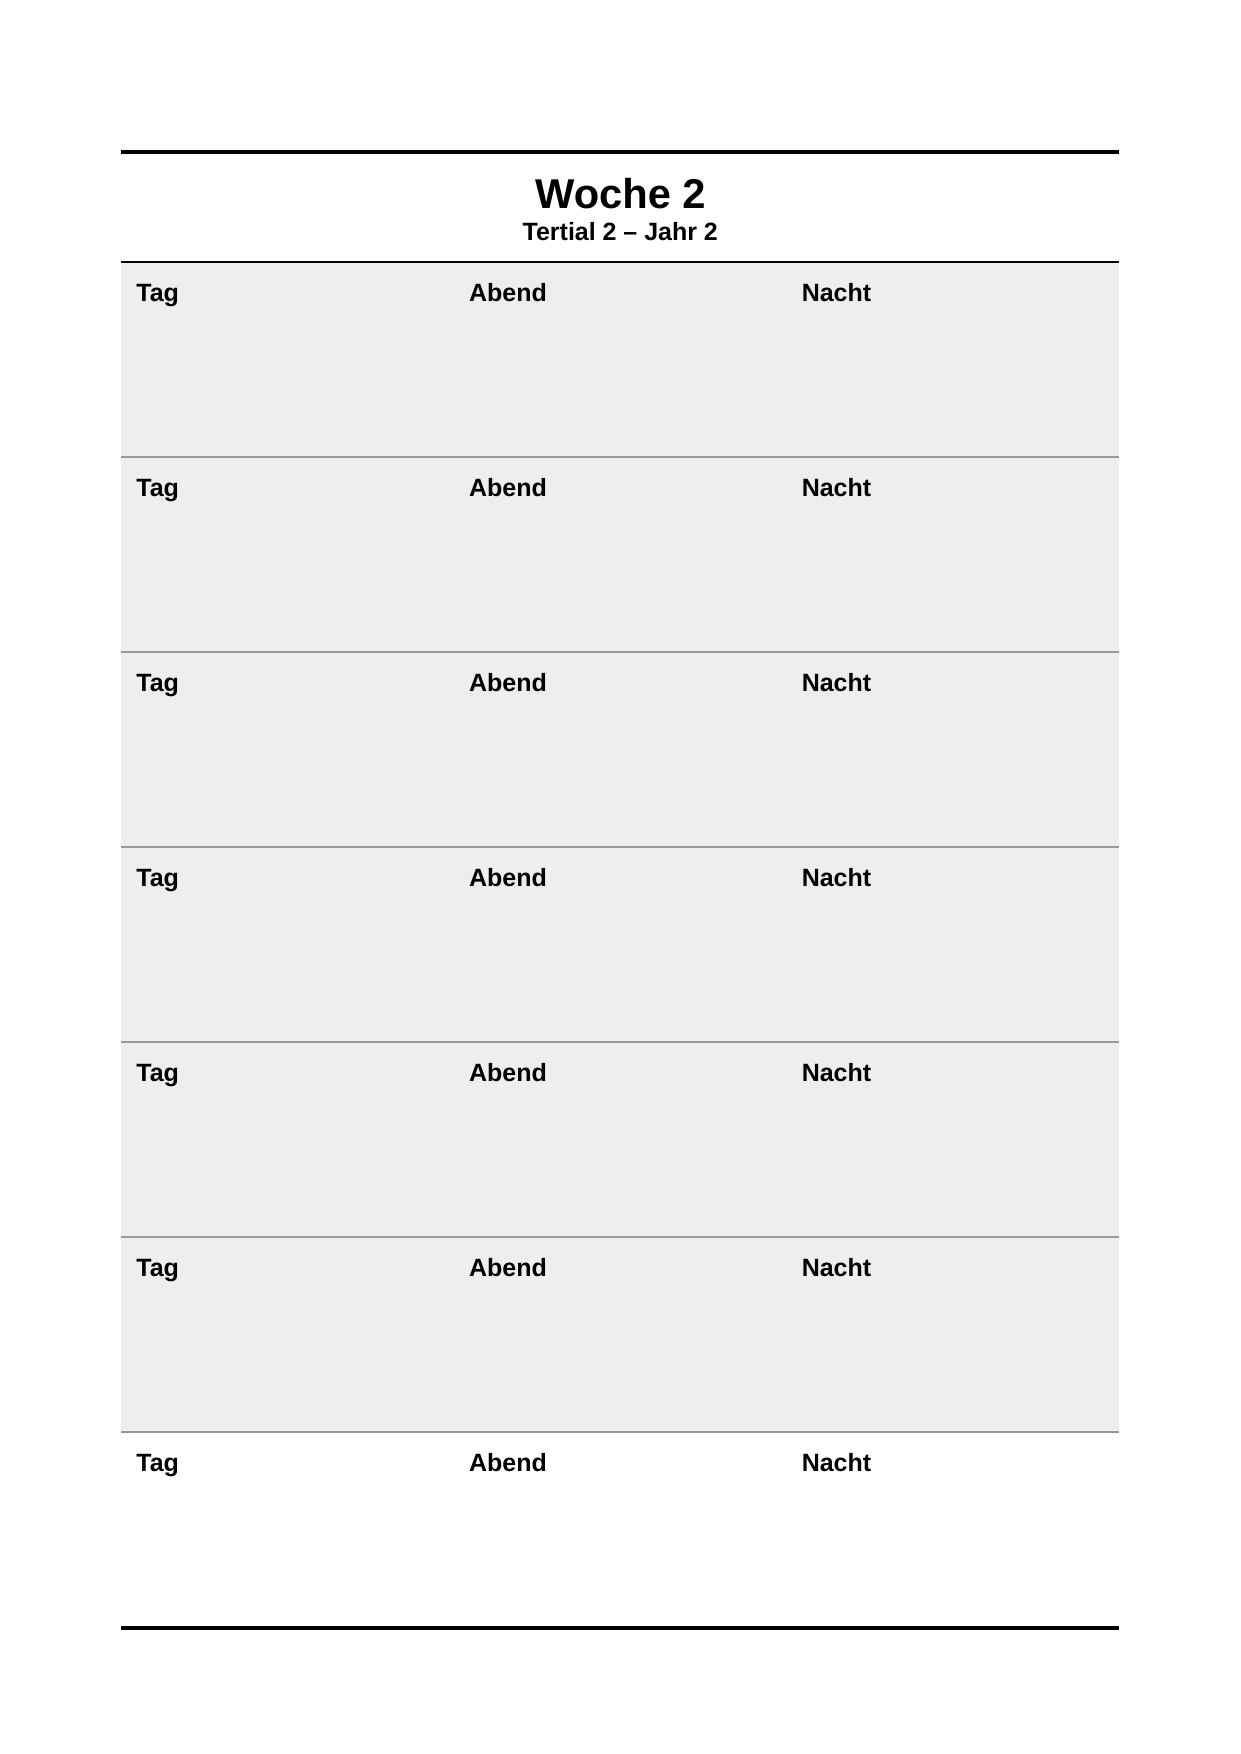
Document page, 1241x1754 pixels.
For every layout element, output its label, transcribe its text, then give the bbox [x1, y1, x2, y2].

table_cell Nacht [787, 653, 1119, 846]
table_cell Tag [121, 1043, 454, 1236]
table_cell Tag [121, 848, 454, 1041]
table_cell Nacht [787, 458, 1119, 651]
table_cell Nacht [787, 1433, 1119, 1626]
table_cell Tag [121, 1433, 454, 1626]
table_cell Nacht [787, 1238, 1119, 1431]
table_cell Abend [454, 1433, 787, 1626]
table_cell Tag [121, 653, 454, 846]
table_cell Tag [121, 458, 454, 651]
table_cell Tag [121, 1238, 454, 1431]
table_cell Nacht [787, 848, 1119, 1041]
table_cell Abend [454, 458, 787, 651]
table_cell Abend [454, 1238, 787, 1431]
table_header Woche 2 Tertial 2 – Jahr 2 [121, 154, 1119, 261]
table_cell Nacht [787, 263, 1119, 456]
table_cell Abend [454, 848, 787, 1041]
table_cell Tag [121, 263, 454, 456]
table_cell Nacht [787, 1043, 1119, 1236]
table_cell Abend [454, 653, 787, 846]
table_cell Abend [454, 1043, 787, 1236]
table_cell Abend [454, 263, 787, 456]
